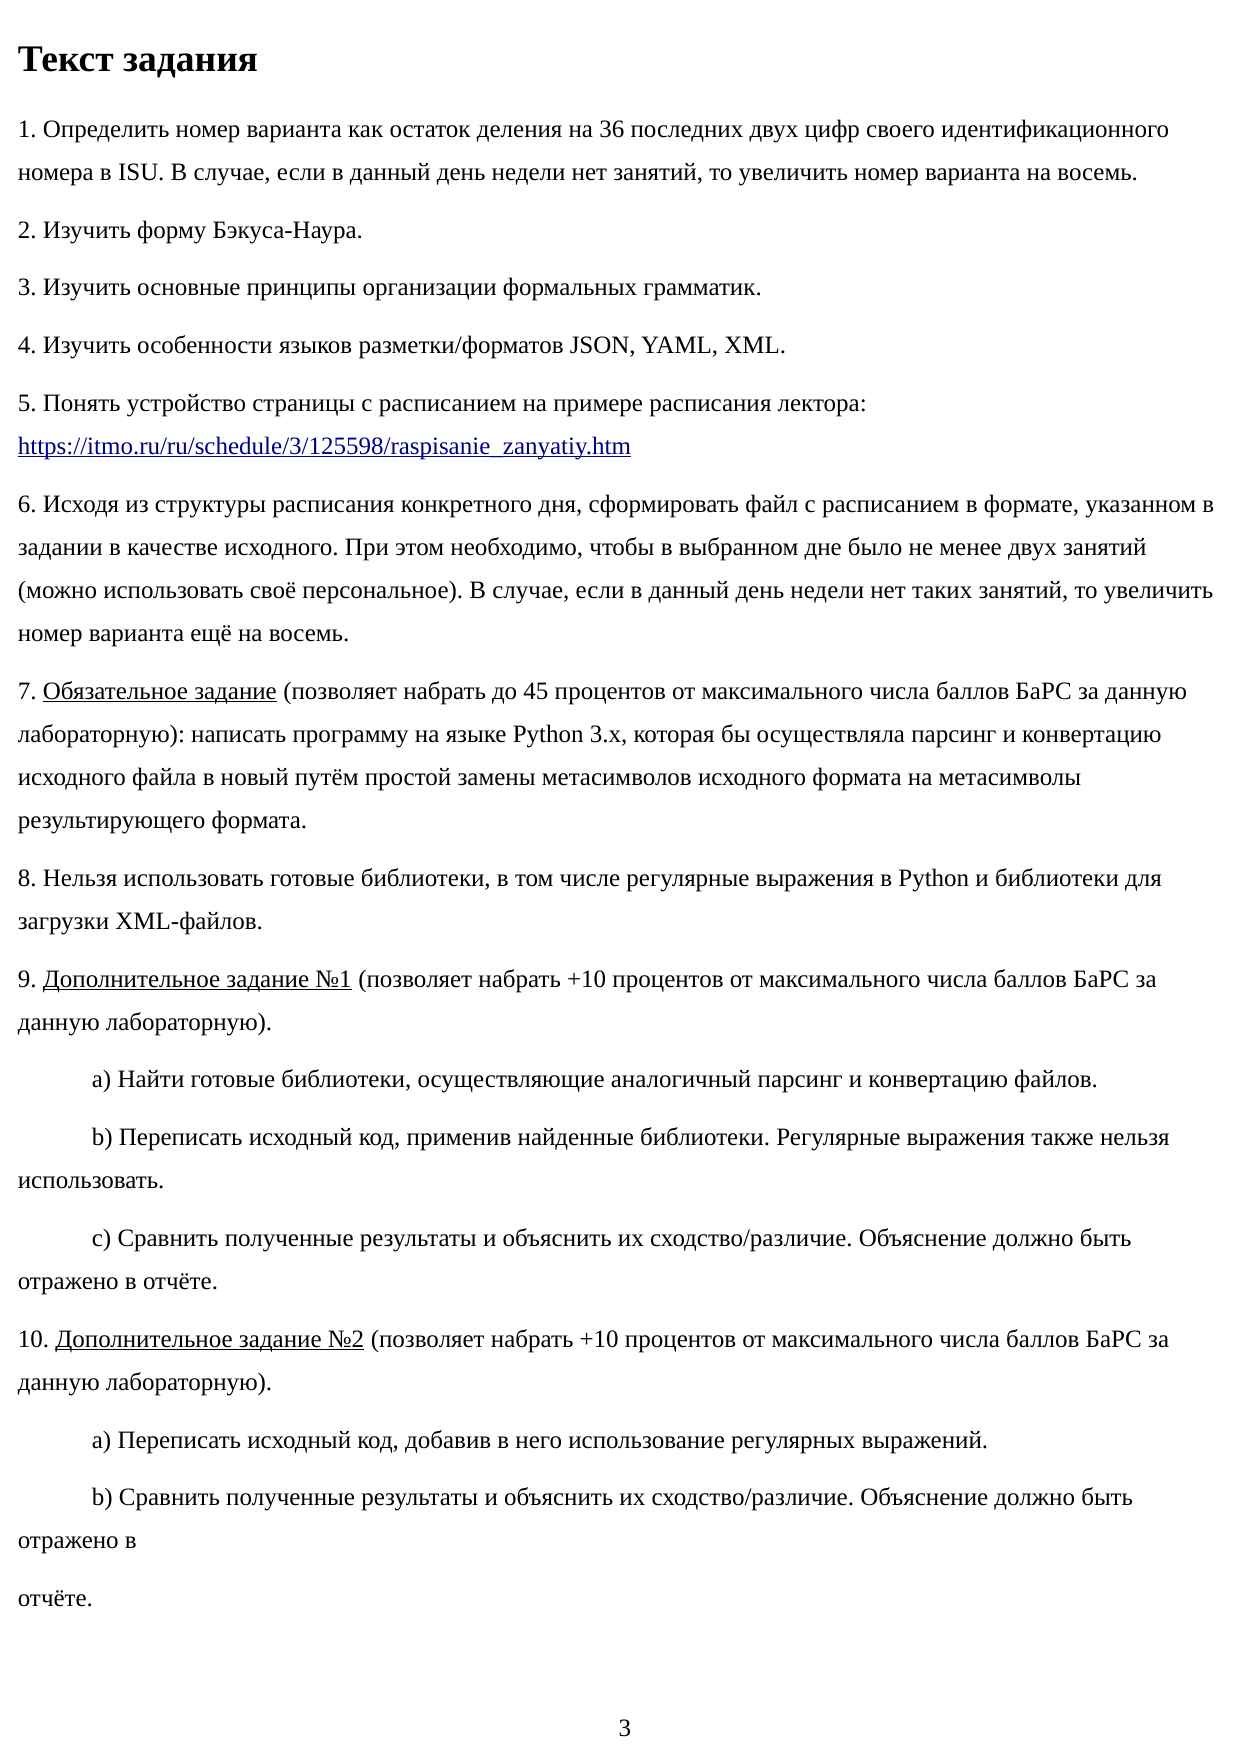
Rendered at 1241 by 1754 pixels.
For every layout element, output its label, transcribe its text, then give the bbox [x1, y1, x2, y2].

text 8. Нельзя использовать готовые библиотеки, в том числе регулярные выражения в Python и библиотеки для загрузки XML-файлов. [18, 863, 1231, 935]
text 3. Изучить основные принципы организации формальных грамматик. [18, 272, 1231, 301]
subtitle Текст задания [18, 37, 1231, 80]
text 1. Определить номер варианта как остаток деления на 36 последних двух цифр своего идентификационного номера в ISU. В случае, если в данный день недели нет занятий, то увеличить номер варианта на восемь. [18, 114, 1231, 186]
text a) Найти готовые библиотеки, осуществляющие аналогичный парсинг и конвертацию файлов. [18, 1064, 1231, 1093]
text c) Сравнить полученные результаты и объяснить их сходство/различие. Объяснение должно быть отражено в отчёте. [18, 1223, 1231, 1295]
text 6. Исходя из структуры расписания конкретного дня, сформировать файл с расписанием в формате, указанном в задании в качестве исходного. При этом необходимо, чтобы в выбранном дне было не менее двух занятий (можно использовать своё персональное). В случае, если в данный день недели нет таких занятий, то увеличить номер варианта ещё на восемь. [18, 489, 1231, 647]
text 2. Изучить форму Бэкуса-Наура. [18, 215, 1231, 243]
text 10. Дополнительное задание №2 (позволяет набрать +10 процентов от максимального числа баллов БаРС за данную лабораторную). [18, 1324, 1231, 1396]
text 7. Обязательное задание (позволяет набрать до 45 процентов от максимального числа баллов БаРС за данную лабораторную): написать программу на языке Python 3.x, которая бы осуществляла парсинг и конвертацию исходного файла в новый путём простой замены метасимволов исходного формата на метасимволы результирующего формата. [18, 676, 1231, 834]
text a) Переписать исходный код, добавив в него использование регулярных выражений. [18, 1425, 1231, 1453]
text 5. Понять устройство страницы с расписанием на примере расписания лектора: https://itmo.ru/ru/schedule/3/125598/raspisanie_zanyatiy.htm [18, 388, 1231, 460]
text 4. Изучить особенности языков разметки/форматов JSON, YAML, XML. [18, 330, 1231, 359]
text 9. Дополнительное задание №1 (позволяет набрать +10 процентов от максимального числа баллов БаРС за данную лабораторную). [18, 964, 1231, 1036]
text b) Переписать исходный код, применив найденные библиотеки. Регулярные выражения также нельзя использовать. [18, 1122, 1231, 1194]
text отчёте. [18, 1583, 1231, 1612]
text b) Сравнить полученные результаты и объяснить их сходство/различие. Объяснение должно быть отражено в [18, 1482, 1231, 1554]
